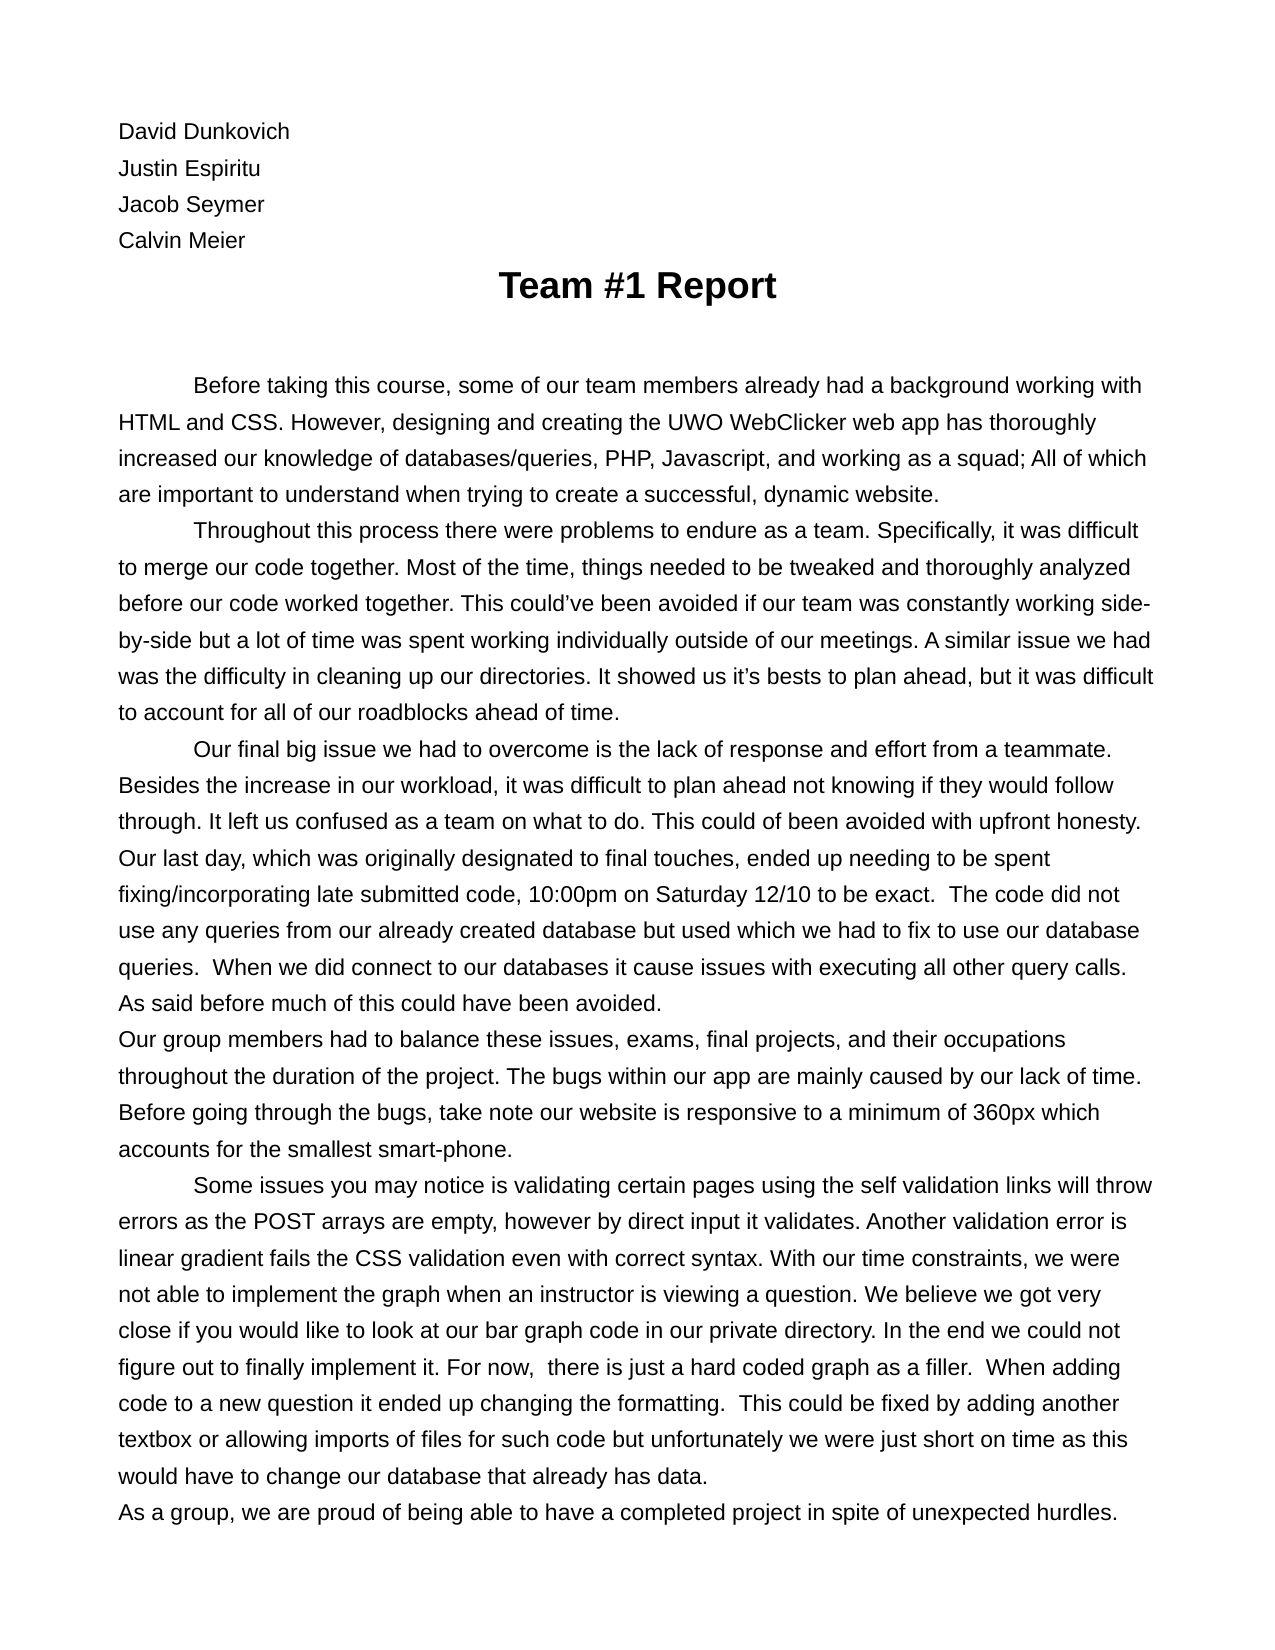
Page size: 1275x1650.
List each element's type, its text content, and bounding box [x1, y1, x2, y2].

text Justin Espiritu [118, 154, 1157, 181]
text Jacob Seymer [118, 191, 1157, 217]
text Team #1 Report [118, 263, 1157, 307]
text Calvin Meier [118, 227, 1157, 253]
text As a group, we are proud of being able to have a completed project in spite of unexpected hurdles. [118, 1499, 1157, 1525]
text Some issues you may notice is validating certain pages using the self validation links will throw errors as the POST arrays are empty, however by direct input it validates. Another validation error is linear gradient fails the CSS validation even with correct syntax. With our time constraints, we were not able to implement the graph when an instructor is viewing a question. We believe we got very close if you would like to look at our bar graph code in our private directory. In the end we could not figure out to finally implement it. For now, there is just a hard coded graph as a filler. When adding code to a new question it ended up changing the formatting. This could be fixed by adding another textbox or allowing imports of files for such code but unfortunately we were just short on time as this would have to change our database that already has data. [118, 1172, 1157, 1489]
text Throughout this process there were problems to endure as a team. Specifically, it was difficult to merge our code together. Most of the time, things needed to be tweaked and thoroughly analyzed before our code worked together. This could’ve been avoided if our team was constantly working side-by-side but a lot of time was spent working individually outside of our meetings. A similar issue we had was the difficulty in cleaning up our directories. It showed us it’s bests to plan ahead, but it was difficult to account for all of our roadblocks ahead of time. [118, 517, 1157, 726]
text David Dunkovich [118, 118, 1157, 144]
text Our final big issue we had to overcome is the lack of response and effort from a teammate. Besides the increase in our workload, it was difficult to plan ahead not knowing if they would follow through. It left us confused as a team on what to do. This could of been avoided with upfront honesty. Our last day, which was originally designated to final touches, ended up needing to be spent fixing/incorporating late submitted code, 10:00pm on Saturday 12/10 to be exact. The code did not use any queries from our already created database but used which we had to fix to use our database queries. When we did connect to our databases it cause issues with executing all other query calls. As said before much of this could have been avoided. Our group members had to balance these issues, exams, final projects, and their occupations throughout the duration of the project. The bugs within our app are mainly caused by our lack of time. Before going through the bugs, take note our website is responsive to a minimum of 360px which accounts for the smallest smart-phone. [118, 736, 1157, 1162]
text Before taking this course, some of our team members already had a background working with HTML and CSS. However, designing and creating the UWO WebClicker web app has thoroughly increased our knowledge of databases/queries, PHP, Javascript, and working as a squad; All of which are important to understand when trying to create a successful, dynamic website. [118, 372, 1157, 507]
